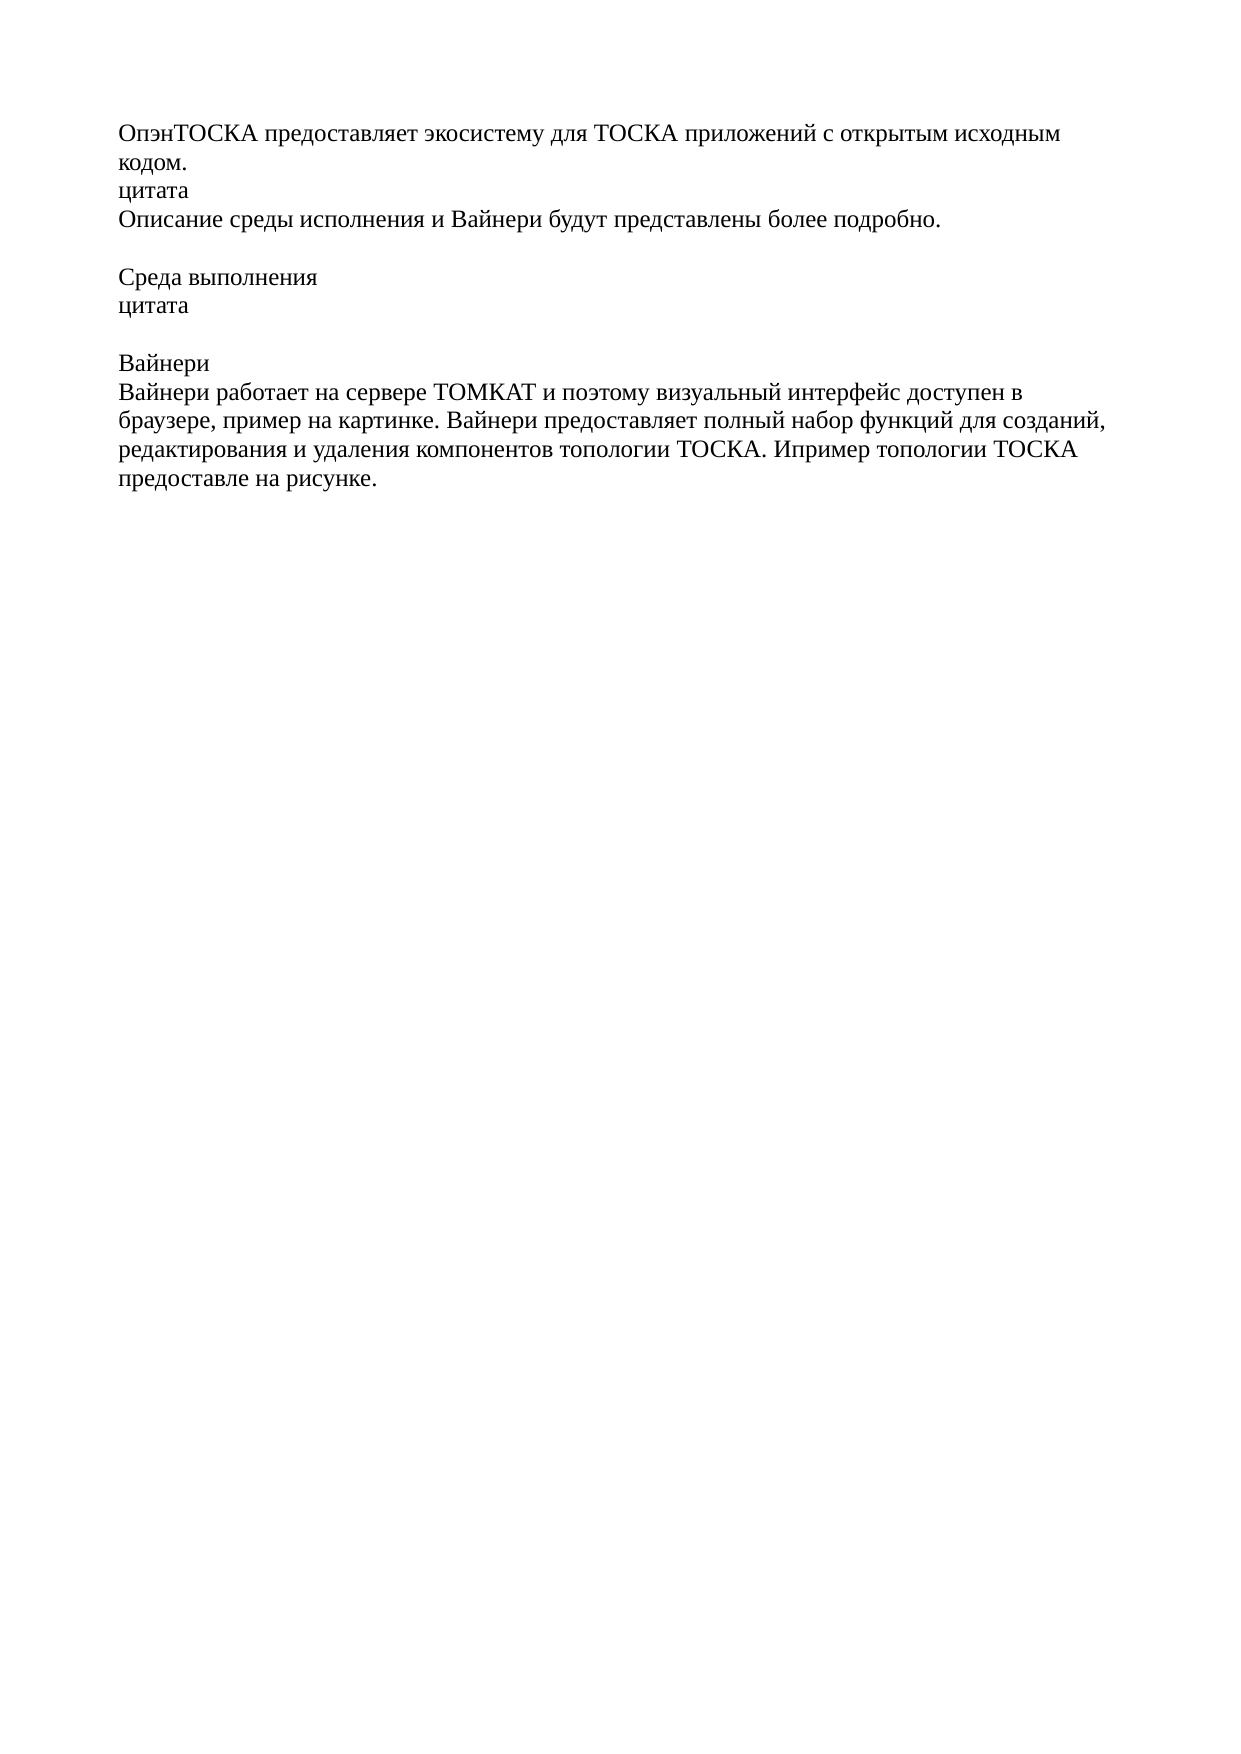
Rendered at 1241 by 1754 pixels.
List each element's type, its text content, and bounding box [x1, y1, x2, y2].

text Среда выполнения [118, 262, 1122, 291]
text цитата [118, 176, 1122, 204]
text Вайнери [118, 348, 1122, 377]
text ОпэнТОСКА предоставляет экосистему для ТОСКА приложений с открытым исходным кодом. [118, 118, 1122, 176]
text цитата [118, 291, 1122, 319]
text Описание среды исполнения и Вайнери будут представлены более подробно. [118, 204, 1122, 233]
text Вайнери работает на сервере ТОМКАТ и поэтому визуальный интерфейс доступен в браузере, пример на картинке. Вайнери предоставляет полный набор функций для созданий, редактирования и удаления компонентов топологии ТОСКА. Ипример топологии ТОСКА предоставле на рисунке. [118, 377, 1122, 492]
